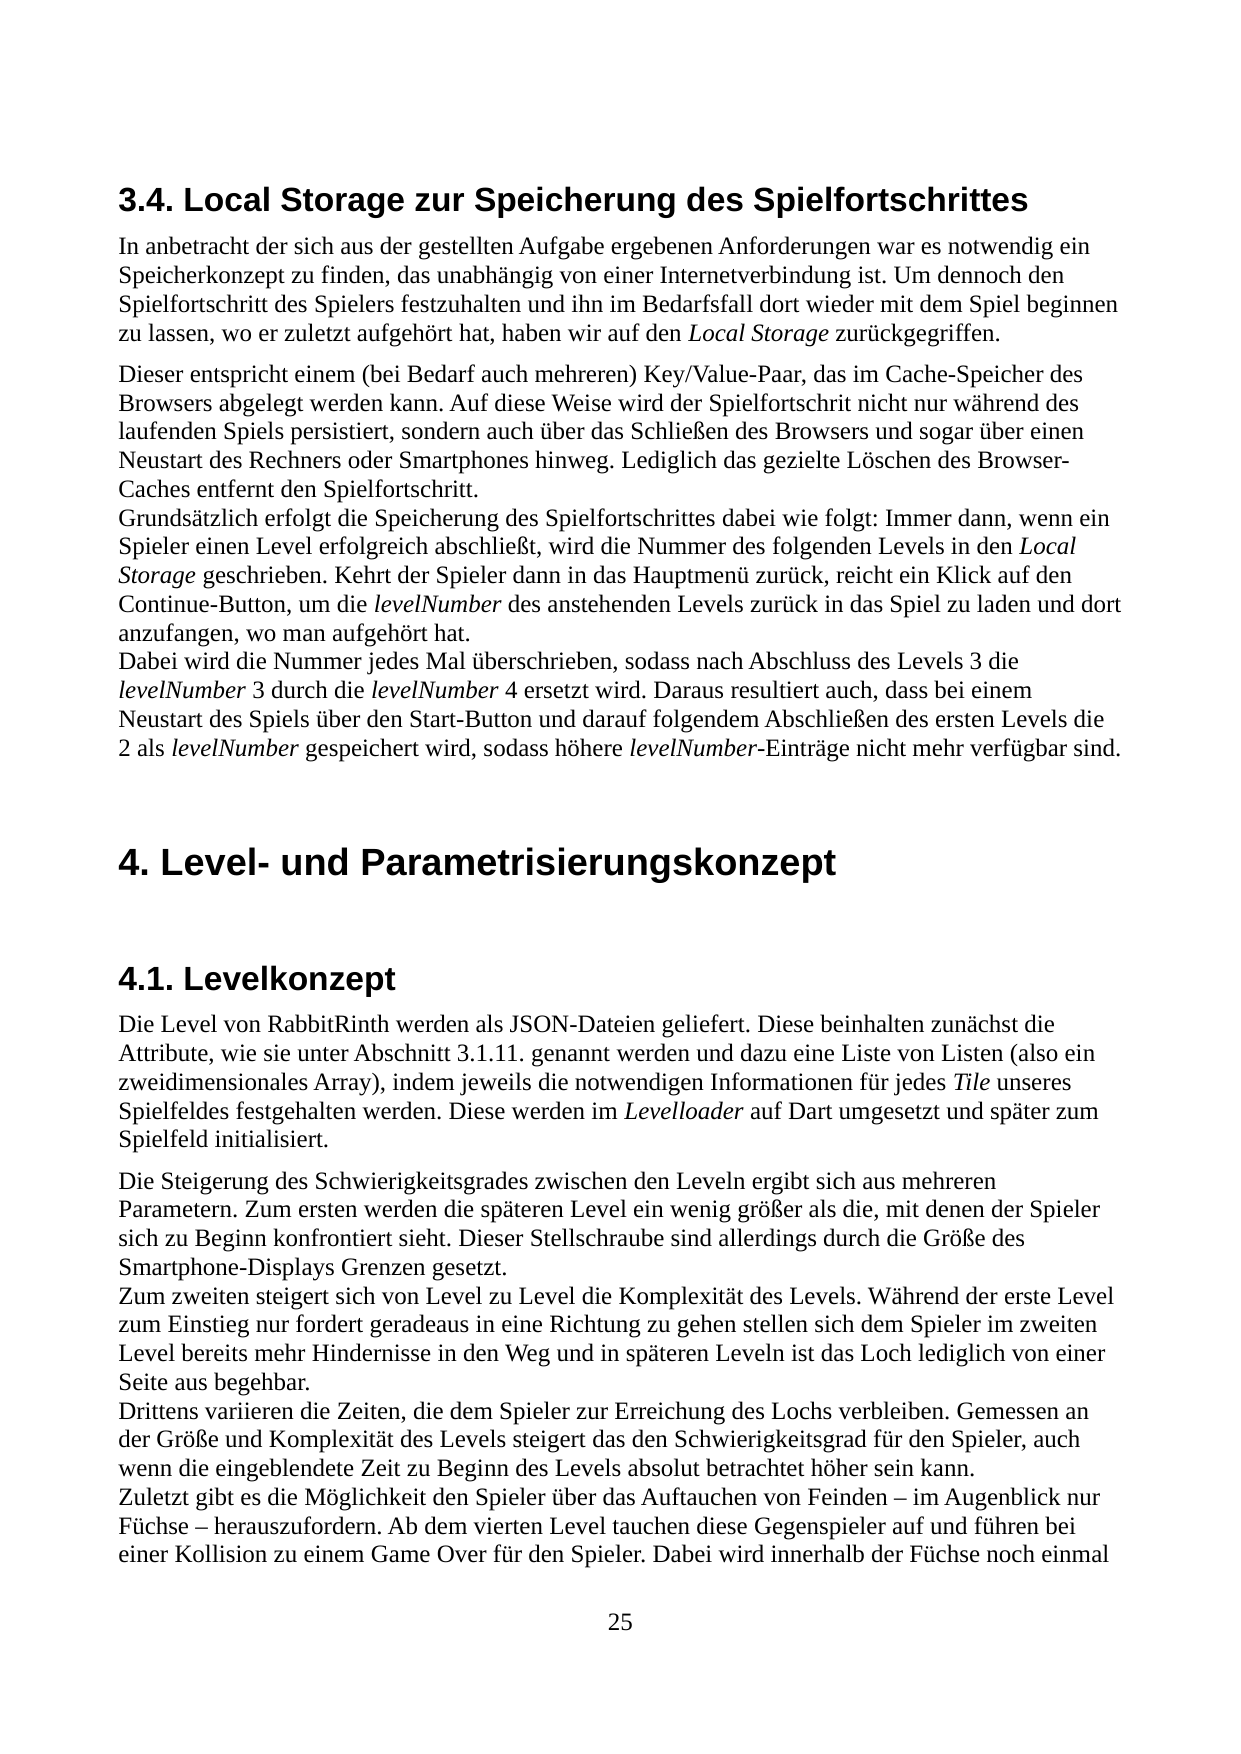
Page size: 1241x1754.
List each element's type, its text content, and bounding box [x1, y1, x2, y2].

text Dieser entspricht einem (bei Bedarf auch mehreren) Key/Value-Paar, das im Cache-Speicher des Browsers abgelegt werden kann. Auf diese Weise wird der Spielfortschrit nicht nur während des laufenden Spiels persistiert, sondern auch über das Schließen des Browsers und sogar über einen Neustart des Rechners oder Smartphones hinweg. Lediglich das gezielte Löschen des Browser-Caches entfernt den Spielfortschritt. Grundsätzlich erfolgt die Speicherung des Spielfortschrittes dabei wie folgt: Immer dann, wenn ein Spieler einen Level erfolgreich abschließt, wird die Nummer des folgenden Levels in den Local Storage geschrieben. Kehrt der Spieler dann in das Hauptmenü zurück, reicht ein Klick auf den Continue-Button, um die levelNumber des anstehenden Levels zurück in das Spiel zu laden und dort anzufangen, wo man aufgehört hat. Dabei wird die Nummer jedes Mal überschrieben, sodass nach Abschluss des Levels 3 die levelNumber 3 durch die levelNumber 4 ersetzt wird. Daraus resultiert auch, dass bei einem Neustart des Spiels über den Start-Button und darauf folgendem Abschließen des ersten Levels die 2 als levelNumber gespeichert wird, sodass höhere levelNumber-Einträge nicht mehr verfügbar sind. [118, 359, 1122, 761]
subtitle 3.4. Local Storage zur Speicherung des Spielfortschrittes [118, 180, 1122, 219]
text Die Level von RabbitRinth werden als JSON-Dateien geliefert. Diese beinhalten zunächst die Attribute, wie sie unter Abschnitt 3.1.11. genannt werden und dazu eine Liste von Listen (also ein zweidimensionales Array), indem jeweils die notwendigen Informationen für jedes Tile unseres Spielfeldes festgehalten werden. Diese werden im Levelloader auf Dart umgesetzt und später zum Spielfeld initialisiert. [118, 1009, 1122, 1153]
subtitle 4.1. Levelkonzept [118, 958, 1122, 997]
text Die Steigerung des Schwierigkeitsgrades zwischen den Leveln ergibt sich aus mehreren Parametern. Zum ersten werden die späteren Level ein wenig größer als die, mit denen der Spieler sich zu Beginn konfrontiert sieht. Dieser Stellschraube sind allerdings durch die Größe des Smartphone-Displays Grenzen gesetzt. Zum zweiten steigert sich von Level zu Level die Komplexität des Levels. Während der erste Level zum Einstieg nur fordert geradeaus in eine Richtung zu gehen stellen sich dem Spieler im zweiten Level bereits mehr Hindernisse in den Weg und in späteren Leveln ist das Loch lediglich von einer Seite aus begehbar. Drittens variieren die Zeiten, die dem Spieler zur Erreichung des Lochs verbleiben. Gemessen an der Größe und Komplexität des Levels steigert das den Schwierigkeitsgrad für den Spieler, auch wenn die eingeblendete Zeit zu Beginn des Levels absolut betrachtet höher sein kann. Zuletzt gibt es die Möglichkeit den Spieler über das Auftauchen von Feinden – im Augenblick nur Füchse – herauszufordern. Ab dem vierten Level tauchen diese Gegenspieler auf und führen bei einer Kollision zu einem Game Over für den Spieler. Dabei wird innerhalb der Füchse noch einmal [118, 1166, 1122, 1568]
subtitle 4. Level- und Parametrisierungskonzept [118, 840, 1122, 884]
text In anbetracht der sich aus der gestellten Aufgabe ergebenen Anforderungen war es notwendig ein Speicherkonzept zu finden, das unabhängig von einer Internetverbindung ist. Um dennoch den Spielfortschritt des Spielers festzuhalten und ihn im Bedarfsfall dort wieder mit dem Spiel beginnen zu lassen, wo er zuletzt aufgehört hat, haben wir auf den Local Storage zurückgegriffen. [118, 231, 1122, 346]
